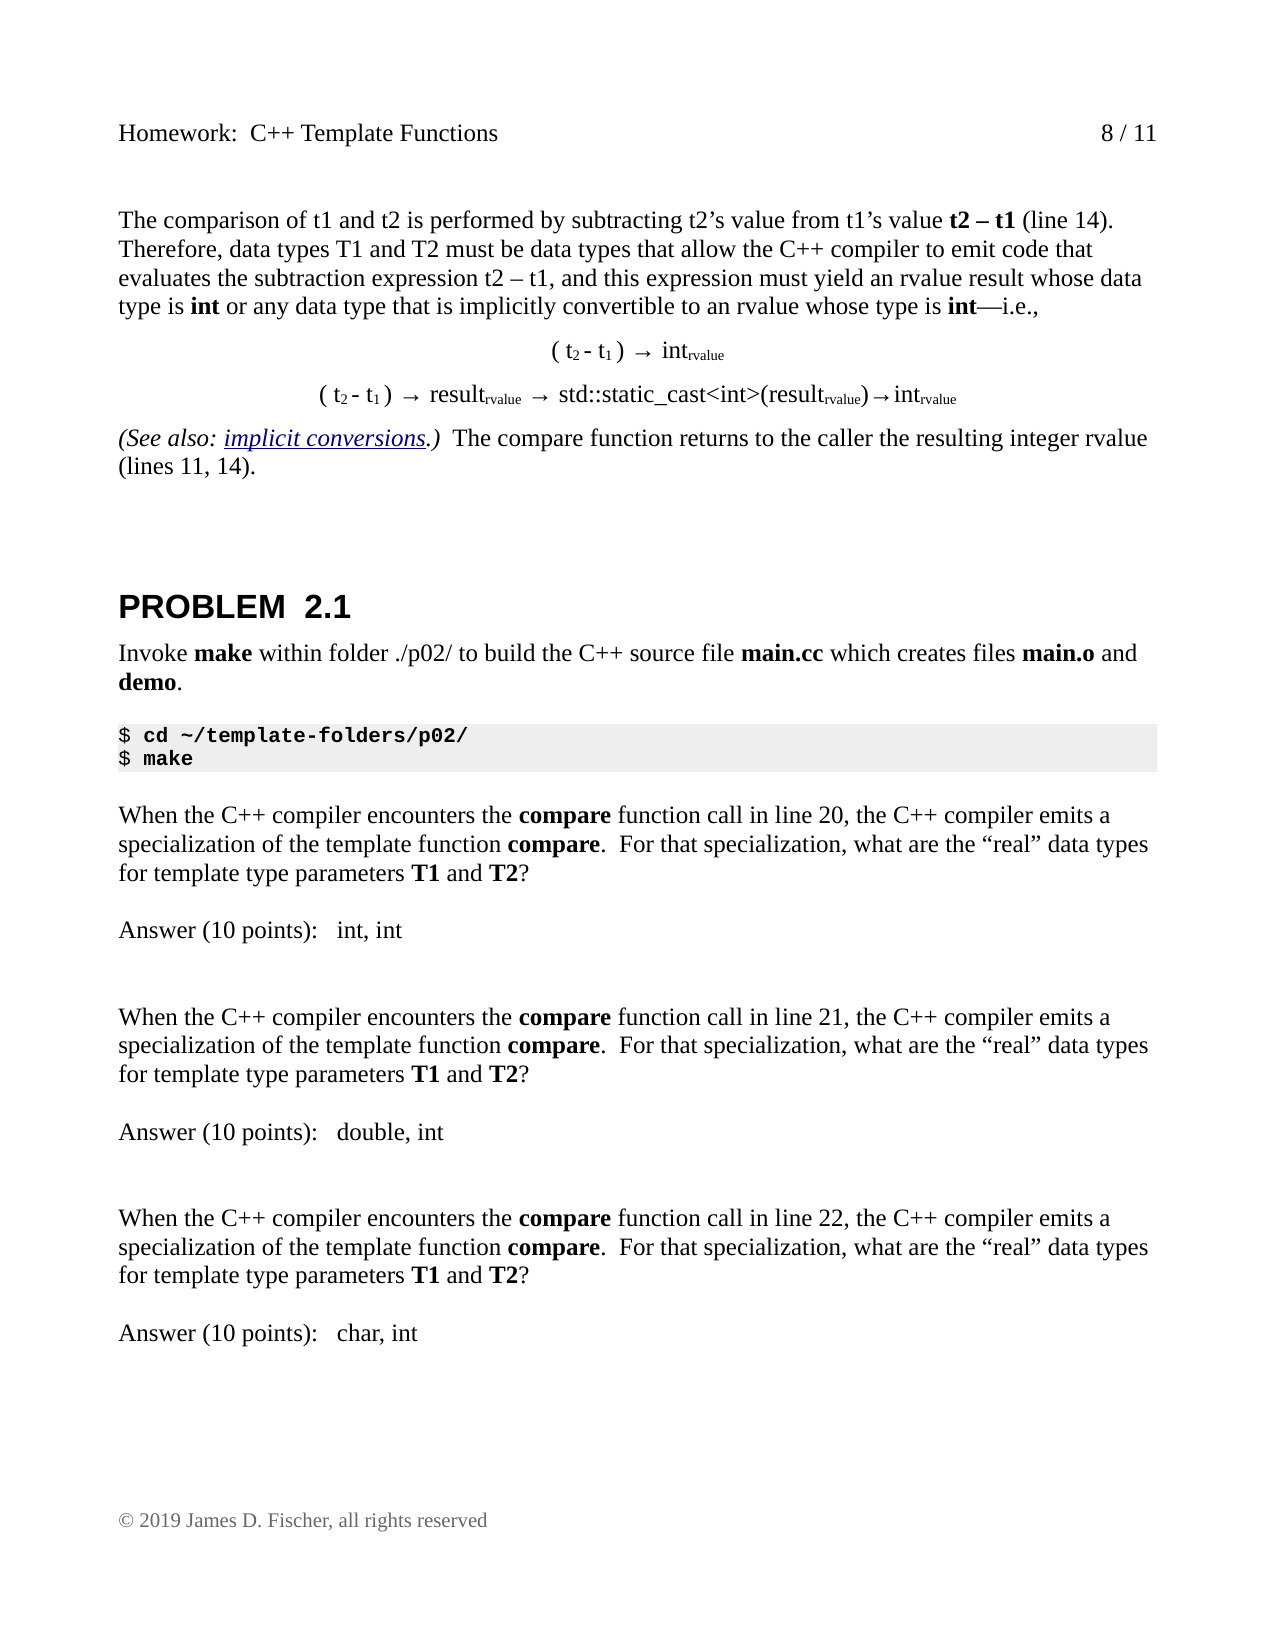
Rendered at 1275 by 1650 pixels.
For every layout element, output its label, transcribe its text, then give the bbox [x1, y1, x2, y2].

text When the C++ compiler encounters the compare function call in line 21, the C++ compiler emits a specialization of the template function compare. For that specialization, what are the “real” data types for template type parameters T1 and T2? [118, 1002, 1157, 1088]
text (See also: implicit conversions.) The compare function returns to the caller the resulting integer rvalue (lines 11, 14). [118, 423, 1157, 480]
text $ make [193, 748, 1157, 772]
text Answer (10 points): double, int [118, 1117, 1157, 1146]
text The comparison of t1 and t2 is performed by subtracting t2’s value from t1’s value t2 – t1 (line 14). Therefore, data types T1 and T2 must be data types that allow the C++ compiler to emit code that evaluates the subtraction expression t2 – t1, and this expression must yield an rvalue result whose data type is int or any data type that is implicitly convertible to an rvalue whose type is int—i.e., [118, 205, 1157, 320]
text When the C++ compiler encounters the compare function call in line 20, the C++ compiler emits a specialization of the template function compare. For that specialization, what are the “real” data types for template type parameters T1 and T2? [118, 801, 1157, 887]
text Answer (10 points): char, int [118, 1318, 1157, 1347]
text ( t2 - t1 ) → intrvalue [118, 335, 1157, 364]
text Invoke make within folder ./p02/ to build the C++ source file main.cc which creates files main.o and demo. [118, 638, 1157, 696]
text Answer (10 points): int, int [118, 916, 1157, 944]
text When the C++ compiler encounters the compare function call in line 22, the C++ compiler emits a specialization of the template function compare. For that specialization, what are the “real” data types for template type parameters T1 and T2? [118, 1203, 1157, 1289]
subtitle PROBLEM 2.1 [118, 587, 1157, 626]
text $ cd ~/template-folders/p02/ [118, 724, 1157, 748]
text ( t2 - t1 ) → resultrvalue → std::static_cast<int>(resultrvalue)→intrvalue [118, 379, 1157, 408]
